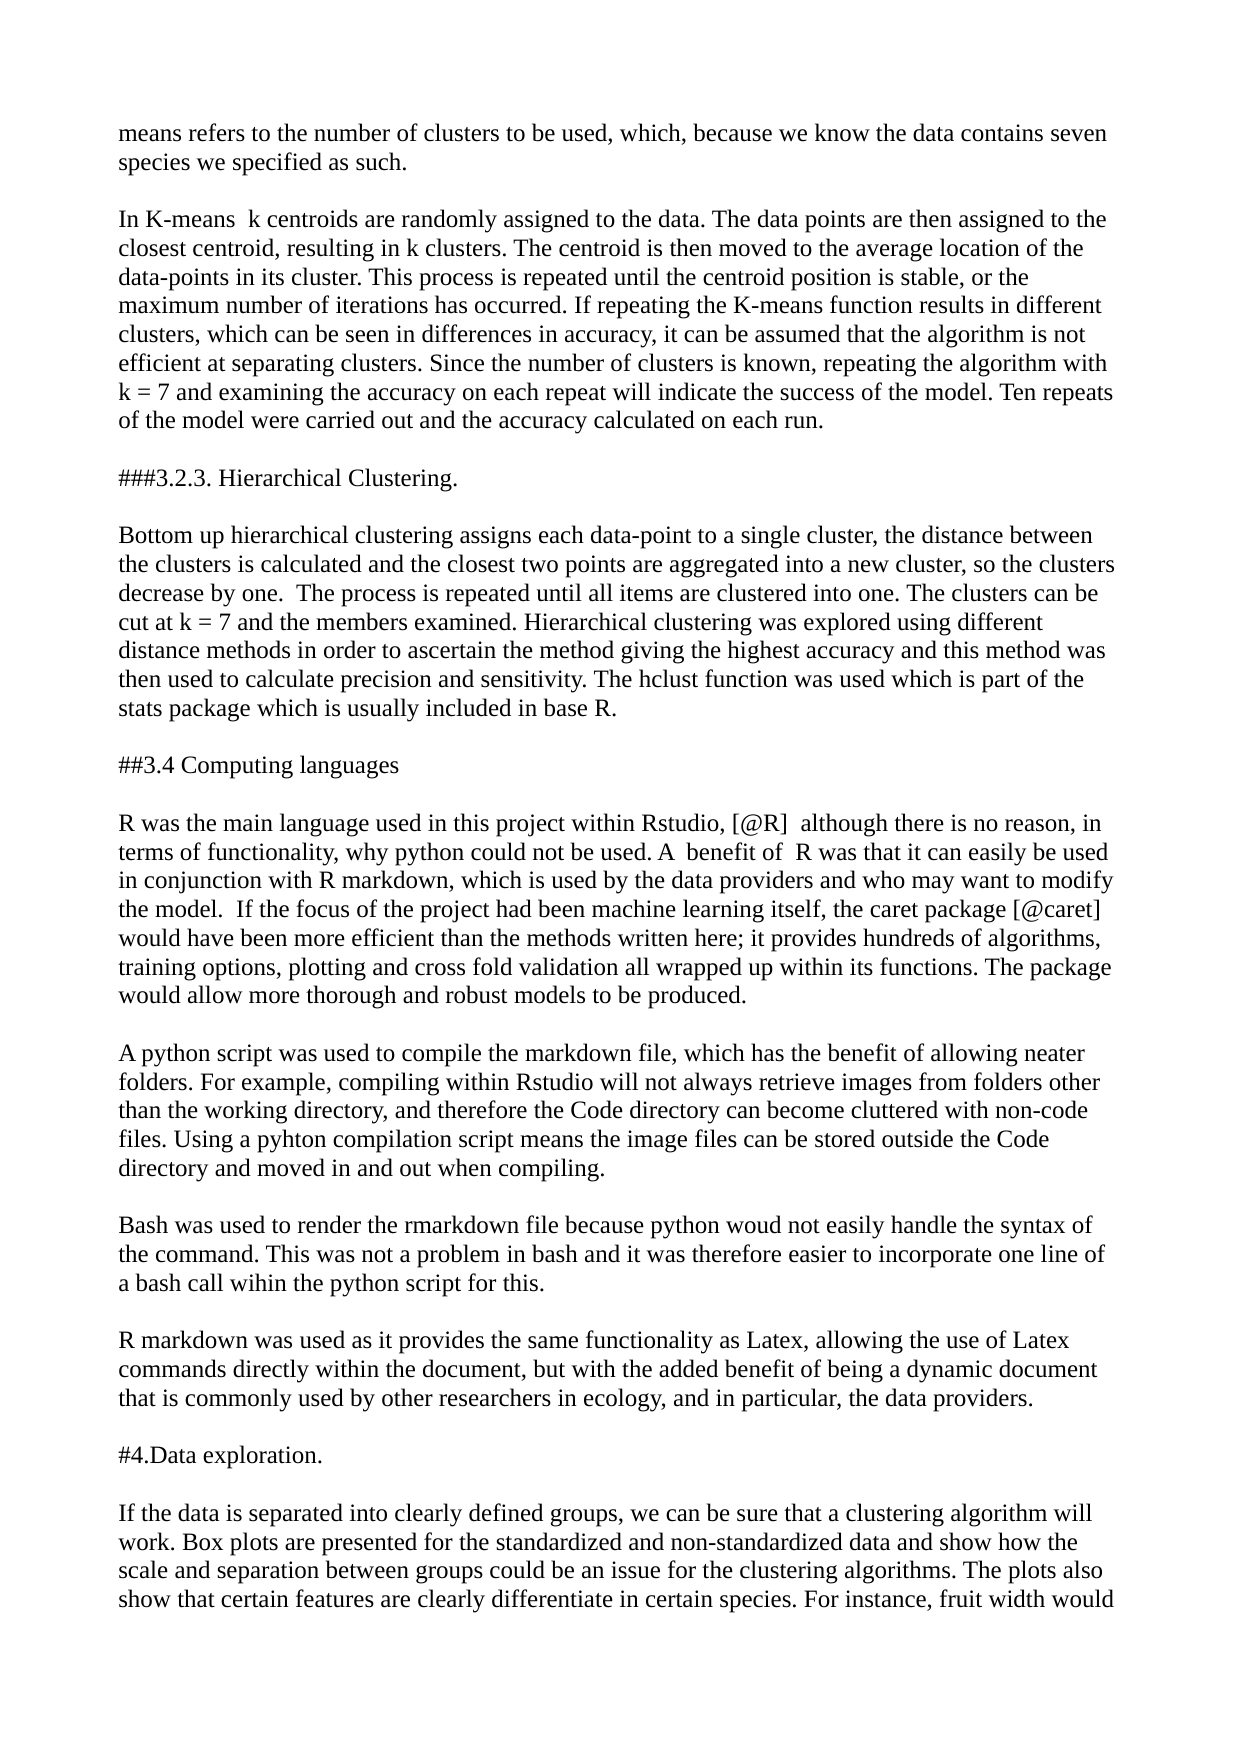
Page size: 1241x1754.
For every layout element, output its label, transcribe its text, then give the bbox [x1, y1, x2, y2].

text Bash was used to render the rmarkdown file because python woud not easily handle the syntax of the command. This was not a problem in bash and it was therefore easier to incorporate one line of a bash call wihin the python script for this. [118, 1211, 1122, 1297]
text #4.Data exploration. [118, 1441, 1122, 1469]
text R was the main language used in this project within Rstudio, [@R] although there is no reason, in terms of functionality, why python could not be used. A benefit of R was that it can easily be used in conjunction with R markdown, which is used by the data providers and who may want to modify the model. If the focus of the project had been machine learning itself, the caret package [@caret] would have been more efficient than the methods written here; it provides hundreds of algorithms, training options, plotting and cross fold validation all wrapped up within its functions. The package would allow more thorough and robust models to be produced. [118, 808, 1122, 1009]
text ##3.4 Computing languages [118, 751, 1122, 779]
text In K-means k centroids are randomly assigned to the data. The data points are then assigned to the closest centroid, resulting in k clusters. The centroid is then moved to the average location of the data-points in its cluster. This process is repeated until the centroid position is stable, or the maximum number of iterations has occurred. If repeating the K-means function results in different clusters, which can be seen in differences in accuracy, it can be assumed that the algorithm is not efficient at separating clusters. Since the number of clusters is known, repeating the algorithm with k = 7 and examining the accuracy on each repeat will indicate the success of the model. Ten repeats of the model were carried out and the accuracy calculated on each run. [118, 204, 1122, 434]
text Bottom up hierarchical clustering assigns each data-point to a single cluster, the distance between the clusters is calculated and the closest two points are aggregated into a new cluster, so the clusters decrease by one. The process is repeated until all items are clustered into one. The clusters can be cut at k = 7 and the members examined. Hierarchical clustering was explored using different distance methods in order to ascertain the method giving the highest accuracy and this method was then used to calculate precision and sensitivity. The hclust function was used which is part of the stats package which is usually included in base R. [118, 521, 1122, 722]
text A python script was used to compile the markdown file, which has the benefit of allowing neater folders. For example, compiling within Rstudio will not always retrieve images from folders other than the working directory, and therefore the Code directory can become cluttered with non-code files. Using a pyhton compilation script means the image files can be stored outside the Code directory and moved in and out when compiling. [118, 1038, 1122, 1182]
text ###3.2.3. Hierarchical Clustering. [118, 463, 1122, 492]
text If the data is separated into clearly defined groups, we can be sure that a clustering algorithm will work. Box plots are presented for the standardized and non-standardized data and show how the scale and separation between groups could be an issue for the clustering algorithms. The plots also show that certain features are clearly differentiate in certain species. For instance, fruit width would [118, 1498, 1122, 1613]
text R markdown was used as it provides the same functionality as Latex, allowing the use of Latex commands directly within the document, but with the added benefit of being a dynamic document that is commonly used by other researchers in ecology, and in particular, the data providers. [118, 1326, 1122, 1412]
text means refers to the number of clusters to be used, which, because we know the data contains seven species we specified as such. [118, 118, 1122, 176]
